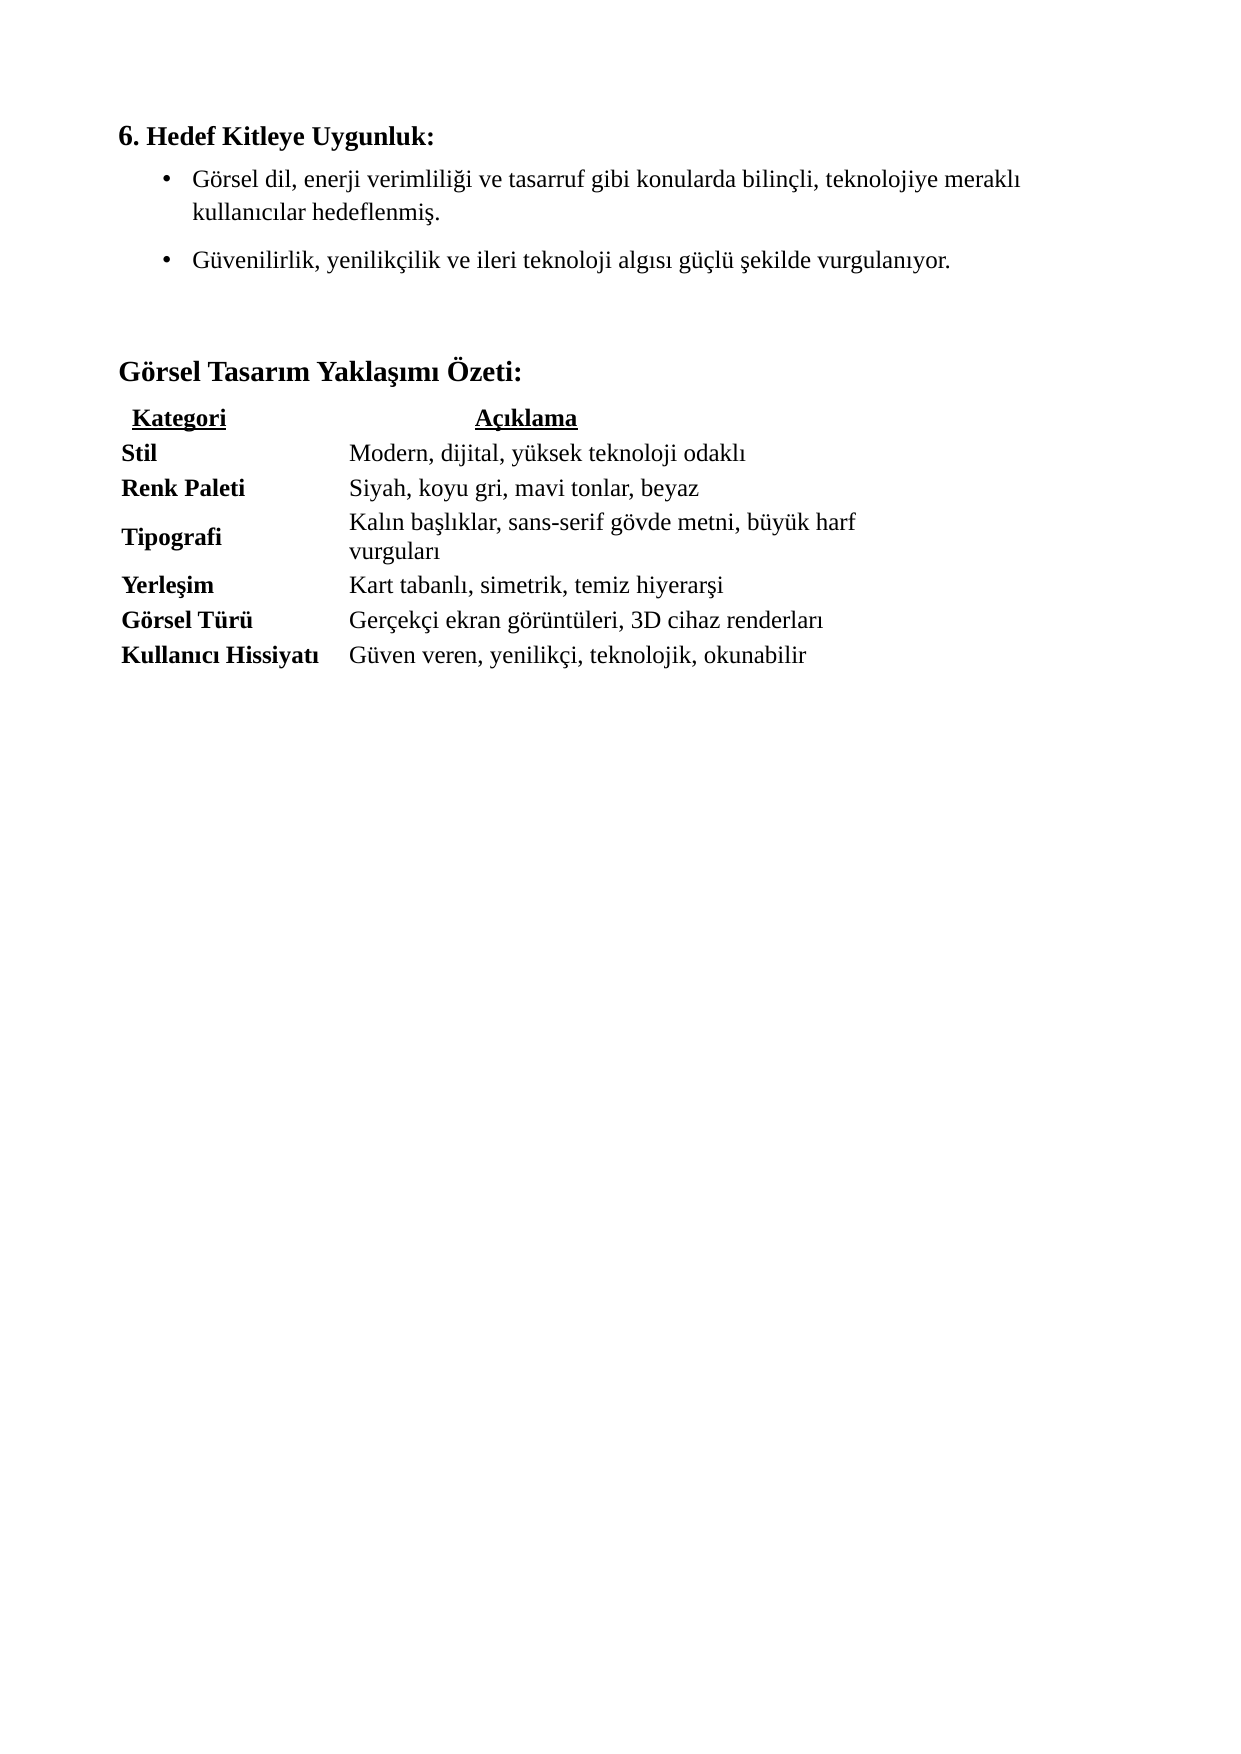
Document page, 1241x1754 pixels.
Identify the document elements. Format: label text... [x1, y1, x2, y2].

table_cell Yerleşim [118, 568, 346, 602]
table_cell Güven veren, yenilikçi, teknolojik, okunabilir [346, 637, 949, 671]
subtitle Görsel Tasarım Yaklaşımı Özeti: [118, 354, 1122, 388]
table_cell Modern, dijital, yüksek teknoloji odaklı [346, 435, 949, 470]
table_cell Tipografi [118, 504, 346, 568]
table_cell Kart tabanlı, simetrik, temiz hiyerarşi [346, 568, 949, 602]
table_header Kategori [118, 401, 346, 435]
table_header Açıklama [346, 401, 949, 435]
list Güvenilirlik, yenilikçilik ve ileri teknoloji algısı güçlü şekilde vurgulanıyor. [162, 245, 1122, 273]
list Görsel dil, enerji verimliliği ve tasarruf gibi konularda bilinçli, teknolojiye meraklı kullanıcılar hedeflenmiş. [162, 164, 1122, 226]
table_cell Stil [118, 435, 346, 470]
table_cell Görsel Türü [118, 602, 346, 637]
table_cell Kullanıcı Hissiyatı [118, 637, 346, 671]
table_cell Renk Paleti [118, 470, 346, 504]
table_cell Gerçekçi ekran görüntüleri, 3D cihaz renderları [346, 602, 949, 637]
subtitle 6. Hedef Kitleye Uygunluk: [118, 118, 1122, 152]
table_cell Siyah, koyu gri, mavi tonlar, beyaz [346, 470, 949, 504]
table_cell Kalın başlıklar, sans-serif gövde metni, büyük harf vurguları [346, 504, 949, 568]
